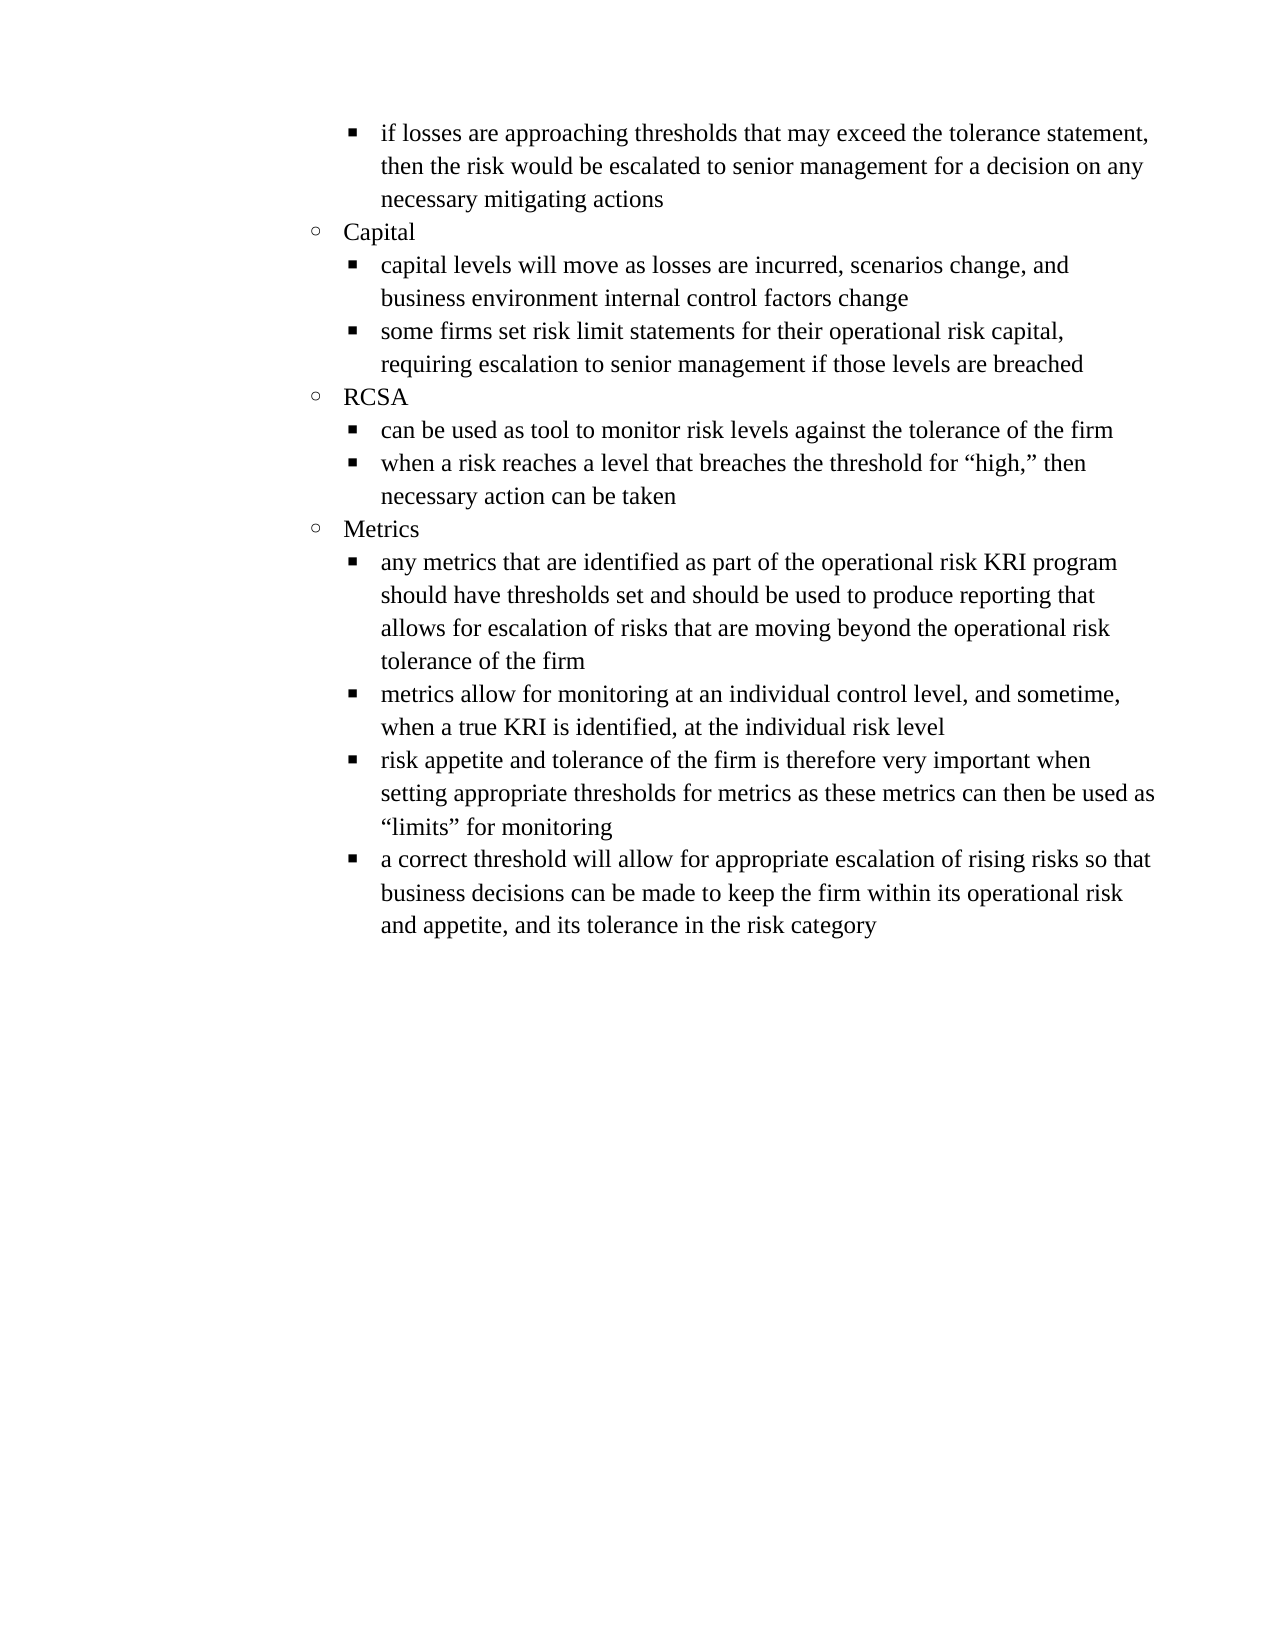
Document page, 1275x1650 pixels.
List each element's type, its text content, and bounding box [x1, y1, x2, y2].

list capital levels will move as losses are incurred, scenarios change, and business environment internal control factors change [343, 250, 1157, 312]
list risk appetite and tolerance of the firm is therefore very important when setting appropriate thresholds for metrics as these metrics can then be used as “limits” for monitoring [343, 746, 1157, 840]
list can be used as tool to monitor risk levels against the tolerance of the firm [343, 415, 1157, 444]
list some firms set risk limit statements for their operational risk capital, requiring escalation to senior management if those levels are breached [343, 316, 1157, 378]
list Capital [306, 217, 1157, 246]
list a correct threshold will allow for appropriate escalation of rising risks so that business decisions can be made to keep the firm within its operational risk and appetite, and its tolerance in the risk category [343, 844, 1157, 939]
list Metrics [306, 514, 1157, 543]
list RCSA [306, 382, 1157, 411]
list when a risk reaches a level that breaches the threshold for “high,” then necessary action can be taken [343, 448, 1157, 510]
list if losses are approaching thresholds that may exceed the tolerance statement, then the risk would be escalated to senior management for a decision on any necessary mitigating actions [343, 118, 1157, 213]
list any metrics that are identified as part of the operational risk KRI program should have thresholds set and should be used to produce reporting that allows for escalation of risks that are moving beyond the operational risk tolerance of the firm [343, 547, 1157, 675]
list metrics allow for monitoring at an individual control level, and sometime, when a true KRI is identified, at the individual risk level [343, 679, 1157, 741]
